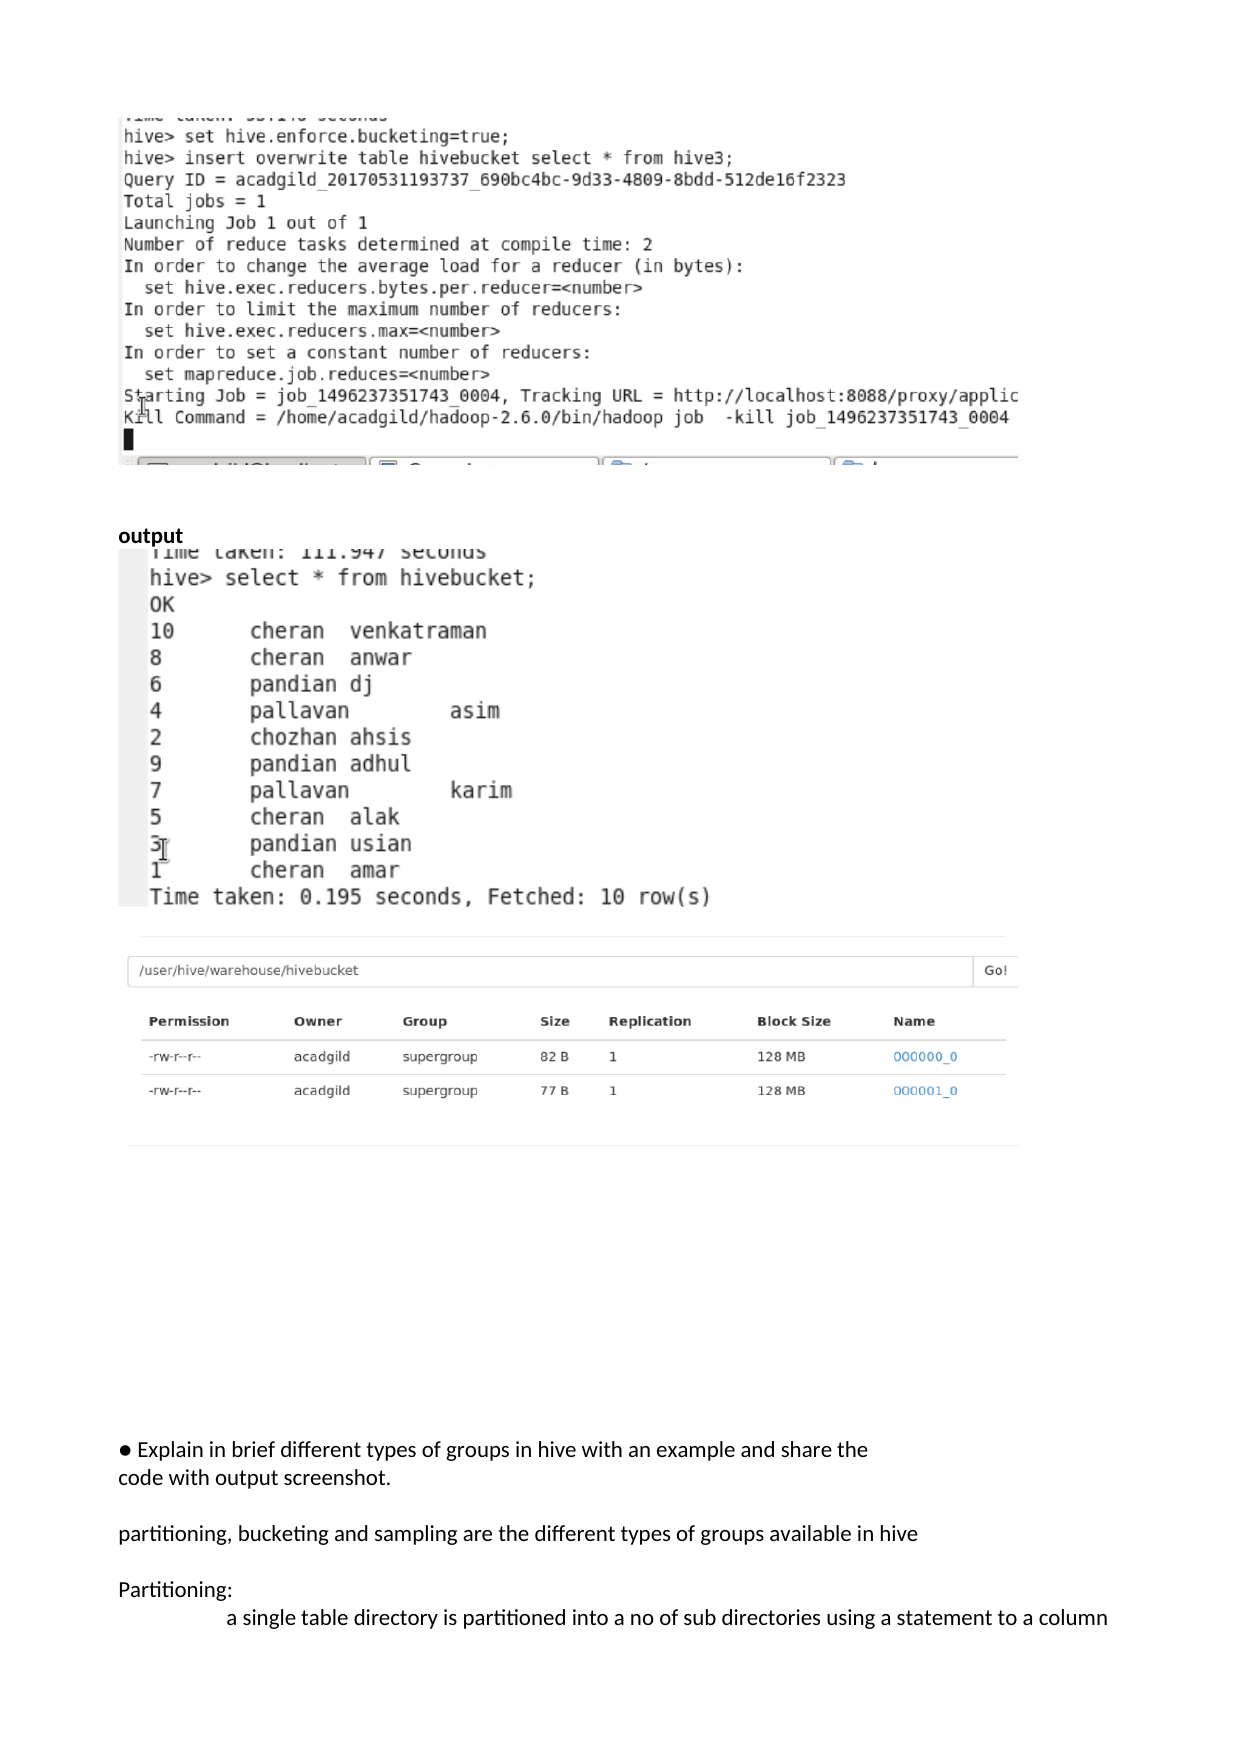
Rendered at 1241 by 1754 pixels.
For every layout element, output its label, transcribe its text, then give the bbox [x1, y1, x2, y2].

text partitioning, bucketing and sampling are the different types of groups available in hive [118, 1519, 1122, 1547]
text Partitioning: [118, 1576, 1122, 1603]
text ● Explain in brief different types of groups in hive with an example and share the [118, 1435, 1122, 1463]
text output [118, 521, 1122, 549]
text a single table directory is partitioned into a no of sub directories using a statement to a column [118, 1603, 1122, 1632]
text code with output screenshot. [118, 1463, 1122, 1491]
